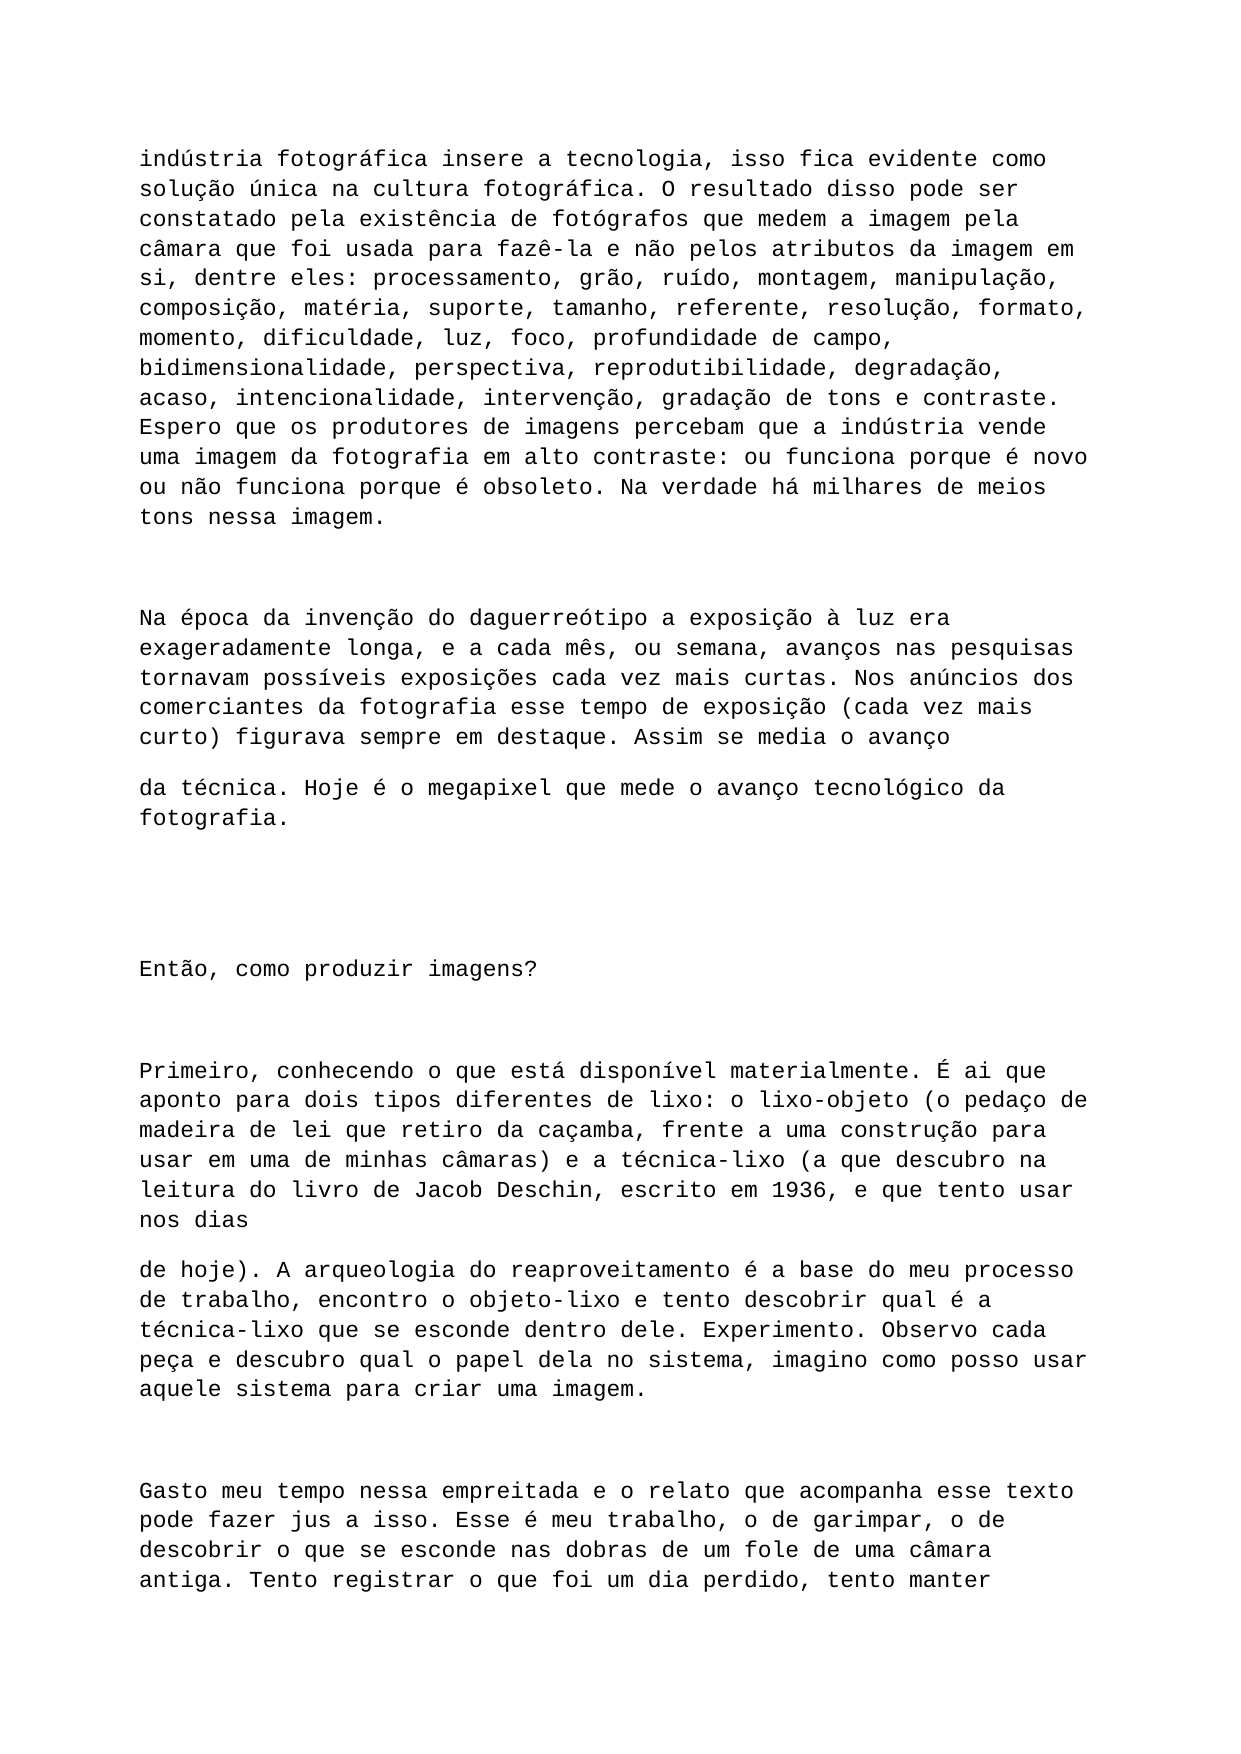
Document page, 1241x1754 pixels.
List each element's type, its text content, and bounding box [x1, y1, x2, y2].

text Então, como produzir imagens? [139, 958, 1101, 984]
text Gasto meu tempo nessa empreitada e o relato que acompanha esse texto pode fazer jus a isso. Esse é meu trabalho, o de garimpar, o de descobrir o que se esconde nas dobras de um fole de uma câmara antiga. Tento registrar o que foi um dia perdido, tento manter [139, 1479, 1101, 1594]
text indústria fotográfica insere a tecnologia, isso fica evidente como solução única na cultura fotográfica. O resultado disso pode ser constatado pela existência de fotógrafos que medem a imagem pela câmara que foi usada para fazê-la e não pelos atributos da imagem em si, dentre eles: processamento, grão, ruído, montagem, manipulação, composição, matéria, suporte, tamanho, referente, resolução, formato, momento, dificuldade, luz, foco, profundidade de campo, bidimensionalidade, perspectiva, reprodutibilidade, degradação, acaso, intencionalidade, intervenção, gradação de tons e contraste. Espero que os produtores de imagens percebam que a indústria vende uma imagem da fotografia em alto contraste: ou funciona porque é novo ou não funciona porque é obsoleto. Na verdade há milhares de meios tons nessa imagem. [139, 148, 1101, 531]
text Primeiro, conhecendo o que está disponível materialmente. É ai que aponto para dois tipos diferentes de lixo: o lixo-objeto (o pedaço de madeira de lei que retiro da caçamba, frente a uma construção para usar em uma de minhas câmaras) e a técnica-lixo (a que descubro na leitura do livro de Jacob Deschin, escrito em 1936, e que tento usar nos dias [139, 1059, 1101, 1234]
text Na época da invenção do daguerreótipo a exposição à luz era exageradamente longa, e a cada mês, ou semana, avanços nas pesquisas tornavam possíveis exposições cada vez mais curtas. Nos anúncios dos comerciantes da fotografia esse tempo de exposição (cada vez mais curto) figurava sempre em destaque. Assim se media o avanço [139, 606, 1101, 751]
text da técnica. Hoje é o megapixel que mede o avanço tecnológico da fotografia. [139, 776, 1101, 832]
text de hoje). A arqueologia do reaproveitamento é a base do meu processo de trabalho, encontro o objeto-lixo e tento descobrir qual é a técnica-lixo que se esconde dentro dele. Experimento. Observo cada peça e descubro qual o papel dela no sistema, imagino como posso usar aquele sistema para criar uma imagem. [139, 1259, 1101, 1404]
